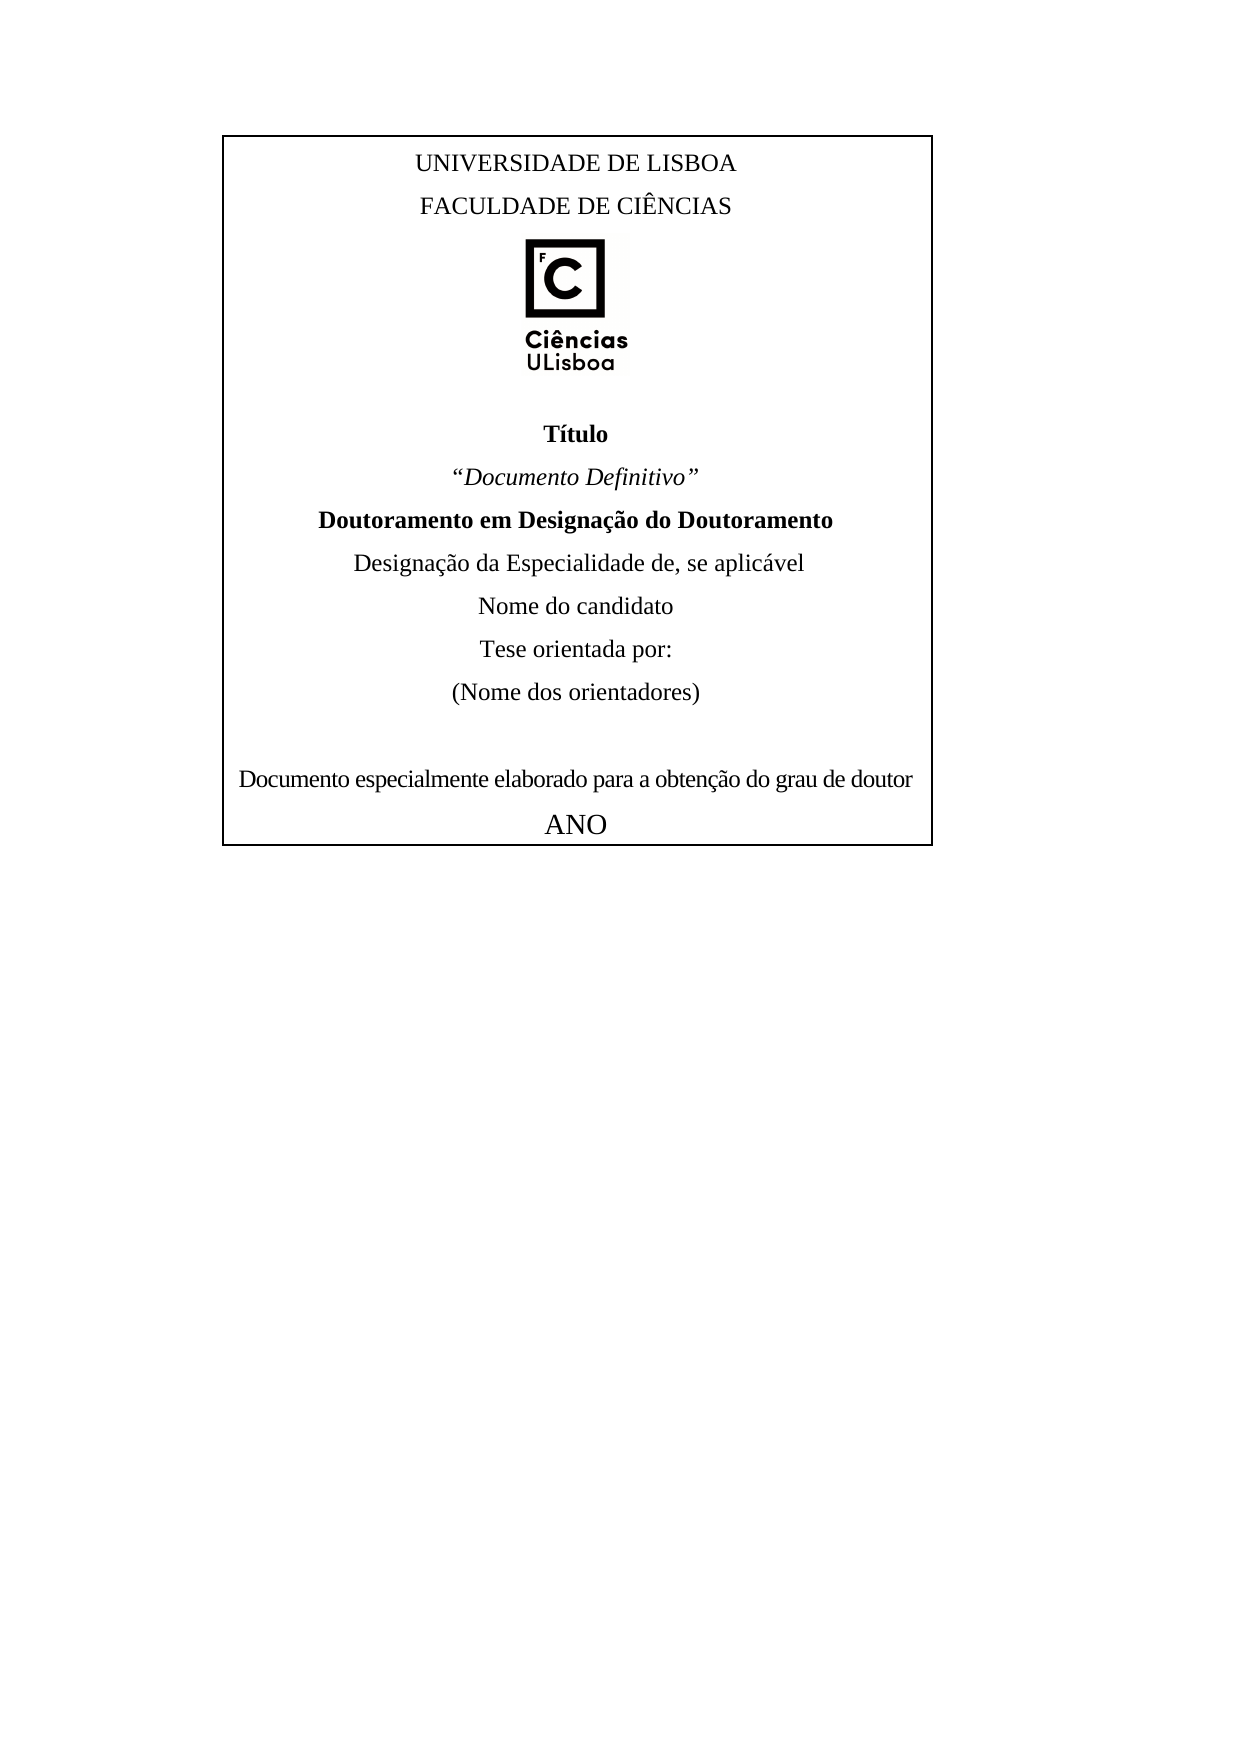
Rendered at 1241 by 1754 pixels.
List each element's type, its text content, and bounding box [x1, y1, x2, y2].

text Nome do candidato [224, 591, 930, 620]
text Título [224, 419, 930, 447]
text FACULDADE DE CIÊNCIAS [224, 191, 930, 219]
text “Documento Definitivo” [224, 462, 930, 491]
text UNIVERSIDADE DE LISBOA [224, 148, 930, 176]
text Designação da Especialidade de, se aplicável [224, 548, 930, 577]
text Tese orientada por: [224, 634, 930, 663]
text ANO [224, 807, 930, 840]
text Doutoramento em Designação do Doutoramento [224, 505, 930, 534]
text (Nome dos orientadores) [224, 677, 930, 706]
text Documento especialmente elaborado para a obtenção do grau de doutor [224, 764, 930, 792]
